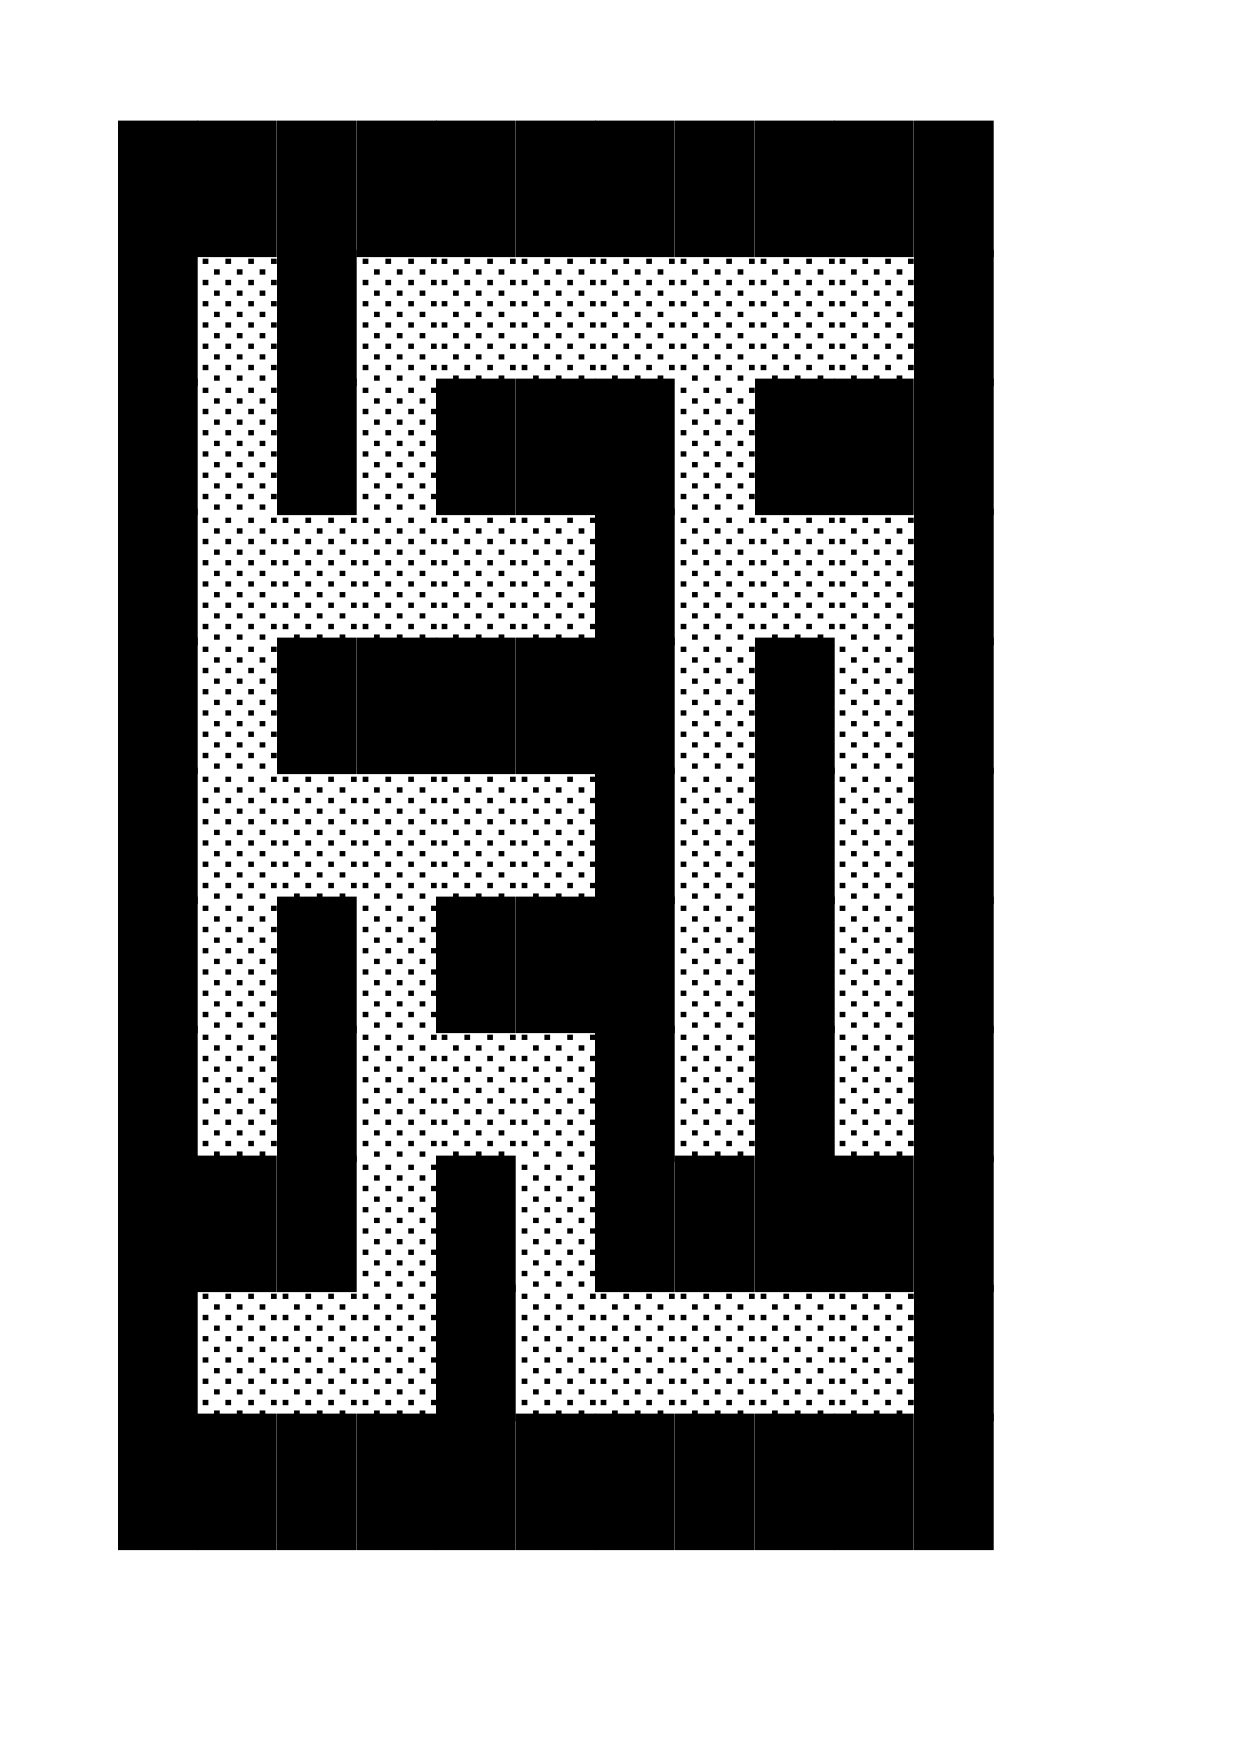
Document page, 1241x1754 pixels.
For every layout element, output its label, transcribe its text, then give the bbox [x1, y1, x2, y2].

text █░█░░░█░█░█ [675, 1024, 755, 1153]
text █░░░░░█░░░█ [994, 506, 1122, 636]
text █░░░░░█░█░█ [198, 765, 595, 894]
text █░█░███░█░█ [675, 894, 755, 1024]
text █░█░░░█░█░█ [198, 1024, 277, 1153]
text █░█░░░░░░░█ [357, 257, 914, 377]
text █░░░█░░░░░█ [198, 1282, 436, 1412]
text ███████████ [994, 1412, 1122, 1541]
text █░█░███░███ [198, 377, 277, 506]
text █░█░███░███ [663, 377, 772, 506]
text █░█████░█░█ [994, 636, 1122, 765]
text █░░░░░█░░░█ [675, 506, 914, 636]
text ███████████ [118, 118, 1122, 247]
text █░░░░░█░█░█ [835, 765, 914, 894]
text █░█░░░█░█░█ [835, 1024, 914, 1153]
text █░█░░░░░░░█ [198, 257, 277, 377]
text █░█░░░░░░░█ [994, 247, 1122, 377]
text █░█░░░█░█░█ [357, 1024, 595, 1153]
text █░█░███░███ [994, 377, 1122, 506]
text █░█████░█░█ [675, 636, 772, 765]
text █░█████░█░█ [198, 636, 294, 765]
text █░█░███░█░█ [345, 894, 453, 1024]
text █░█░███░███ [357, 377, 453, 506]
text ███░█░█████ [357, 1153, 453, 1282]
text █░░░░░█░█░█ [675, 765, 755, 894]
text █░█░███░█░█ [198, 894, 294, 1024]
text █░░░█░░░░░█ [516, 1282, 914, 1412]
text █░█░███░█░█ [835, 894, 914, 1024]
text █░░░░░█░░░█ [198, 506, 595, 636]
text █░█░███░█░█ [994, 894, 1122, 1024]
text █░█████░█░█ [823, 636, 914, 765]
text ███░█░█████ [504, 1153, 595, 1282]
text █░░░░░█░█░█ [994, 765, 1122, 894]
text █░░░█░░░░░█ [994, 1282, 1122, 1412]
text ███░█░█████ [994, 1153, 1122, 1282]
text █░█░░░█░█░█ [994, 1024, 1122, 1153]
